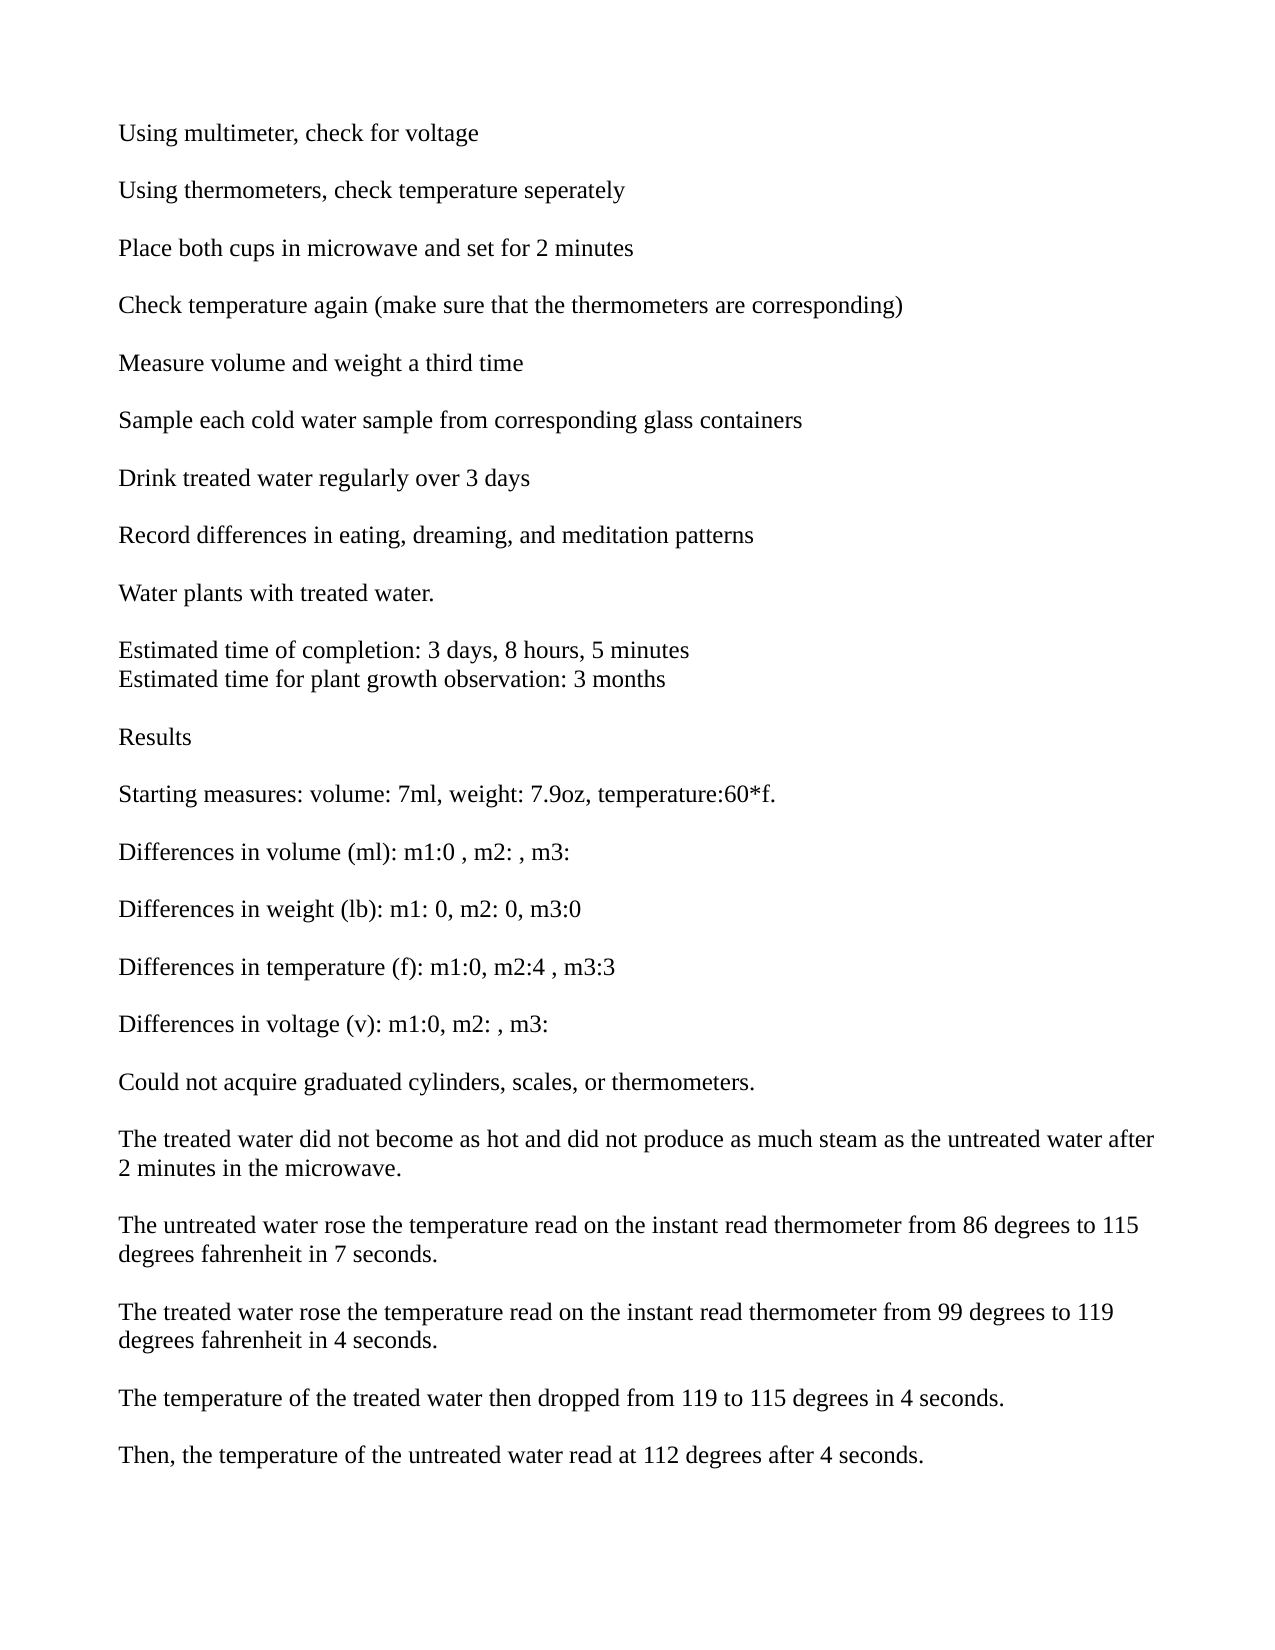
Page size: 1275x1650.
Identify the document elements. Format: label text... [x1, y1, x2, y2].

text Using thermometers, check temperature seperately [118, 176, 1157, 204]
text Results [118, 722, 1157, 751]
text Check temperature again (make sure that the thermometers are corresponding) [118, 291, 1157, 319]
text Using multimeter, check for voltage [118, 118, 1157, 147]
text The untreated water rose the temperature read on the instant read thermometer from 86 degrees to 115 degrees fahrenheit in 7 seconds. [118, 1211, 1157, 1268]
text Estimated time for plant growth observation: 3 months [118, 664, 1157, 693]
text Estimated time of completion: 3 days, 8 hours, 5 minutes [118, 636, 1157, 664]
text Place both cups in microwave and set for 2 minutes [118, 233, 1157, 262]
text Sample each cold water sample from corresponding glass containers [118, 406, 1157, 434]
text Differences in temperature (f): m1:0, m2:4 , m3:3 [118, 952, 1157, 981]
text Water plants with treated water. [118, 578, 1157, 607]
text Differences in voltage (v): m1:0, m2: , m3: [118, 1009, 1157, 1038]
text Could not acquire graduated cylinders, scales, or thermometers. [118, 1067, 1157, 1096]
text The treated water did not become as hot and did not produce as much steam as the untreated water after 2 minutes in the microwave. [118, 1124, 1157, 1182]
text Then, the temperature of the untreated water read at 112 degrees after 4 seconds. [118, 1441, 1157, 1469]
text The temperature of the treated water then dropped from 119 to 115 degrees in 4 seconds. [118, 1383, 1157, 1412]
text Measure volume and weight a third time [118, 348, 1157, 377]
text Differences in volume (ml): m1:0 , m2: , m3: [118, 837, 1157, 866]
text The treated water rose the temperature read on the instant read thermometer from 99 degrees to 119 degrees fahrenheit in 4 seconds. [118, 1297, 1157, 1354]
text Starting measures: volume: 7ml, weight: 7.9oz, temperature:60*f. [118, 779, 1157, 808]
text Drink treated water regularly over 3 days [118, 463, 1157, 492]
text Differences in weight (lb): m1: 0, m2: 0, m3:0 [118, 894, 1157, 923]
text Record differences in eating, dreaming, and meditation patterns [118, 521, 1157, 549]
